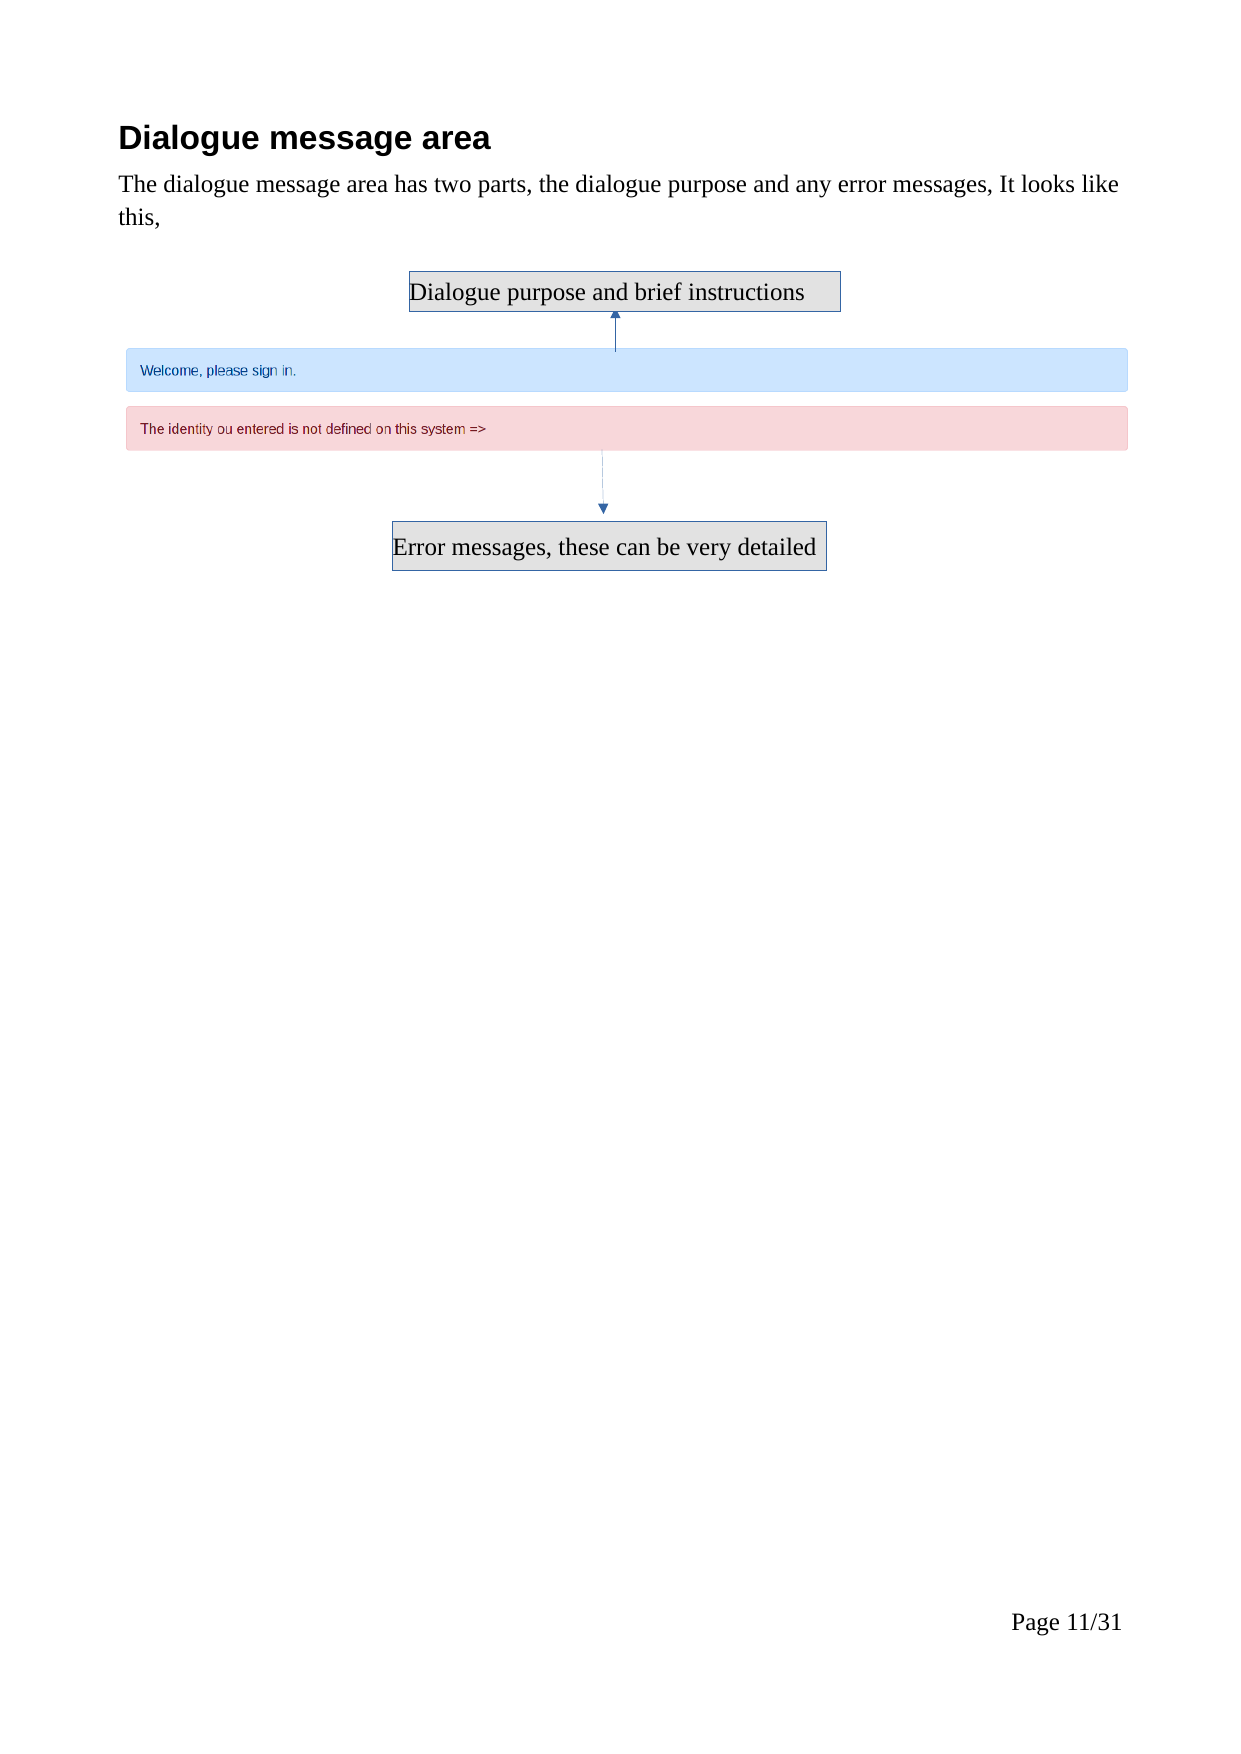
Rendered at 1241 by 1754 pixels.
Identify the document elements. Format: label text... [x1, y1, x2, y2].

text The dialogue message area has two parts, the dialogue purpose and any error messages, It looks like this, [118, 169, 1122, 231]
picture [125, 345, 1129, 451]
subtitle Dialogue message area [118, 118, 1122, 157]
